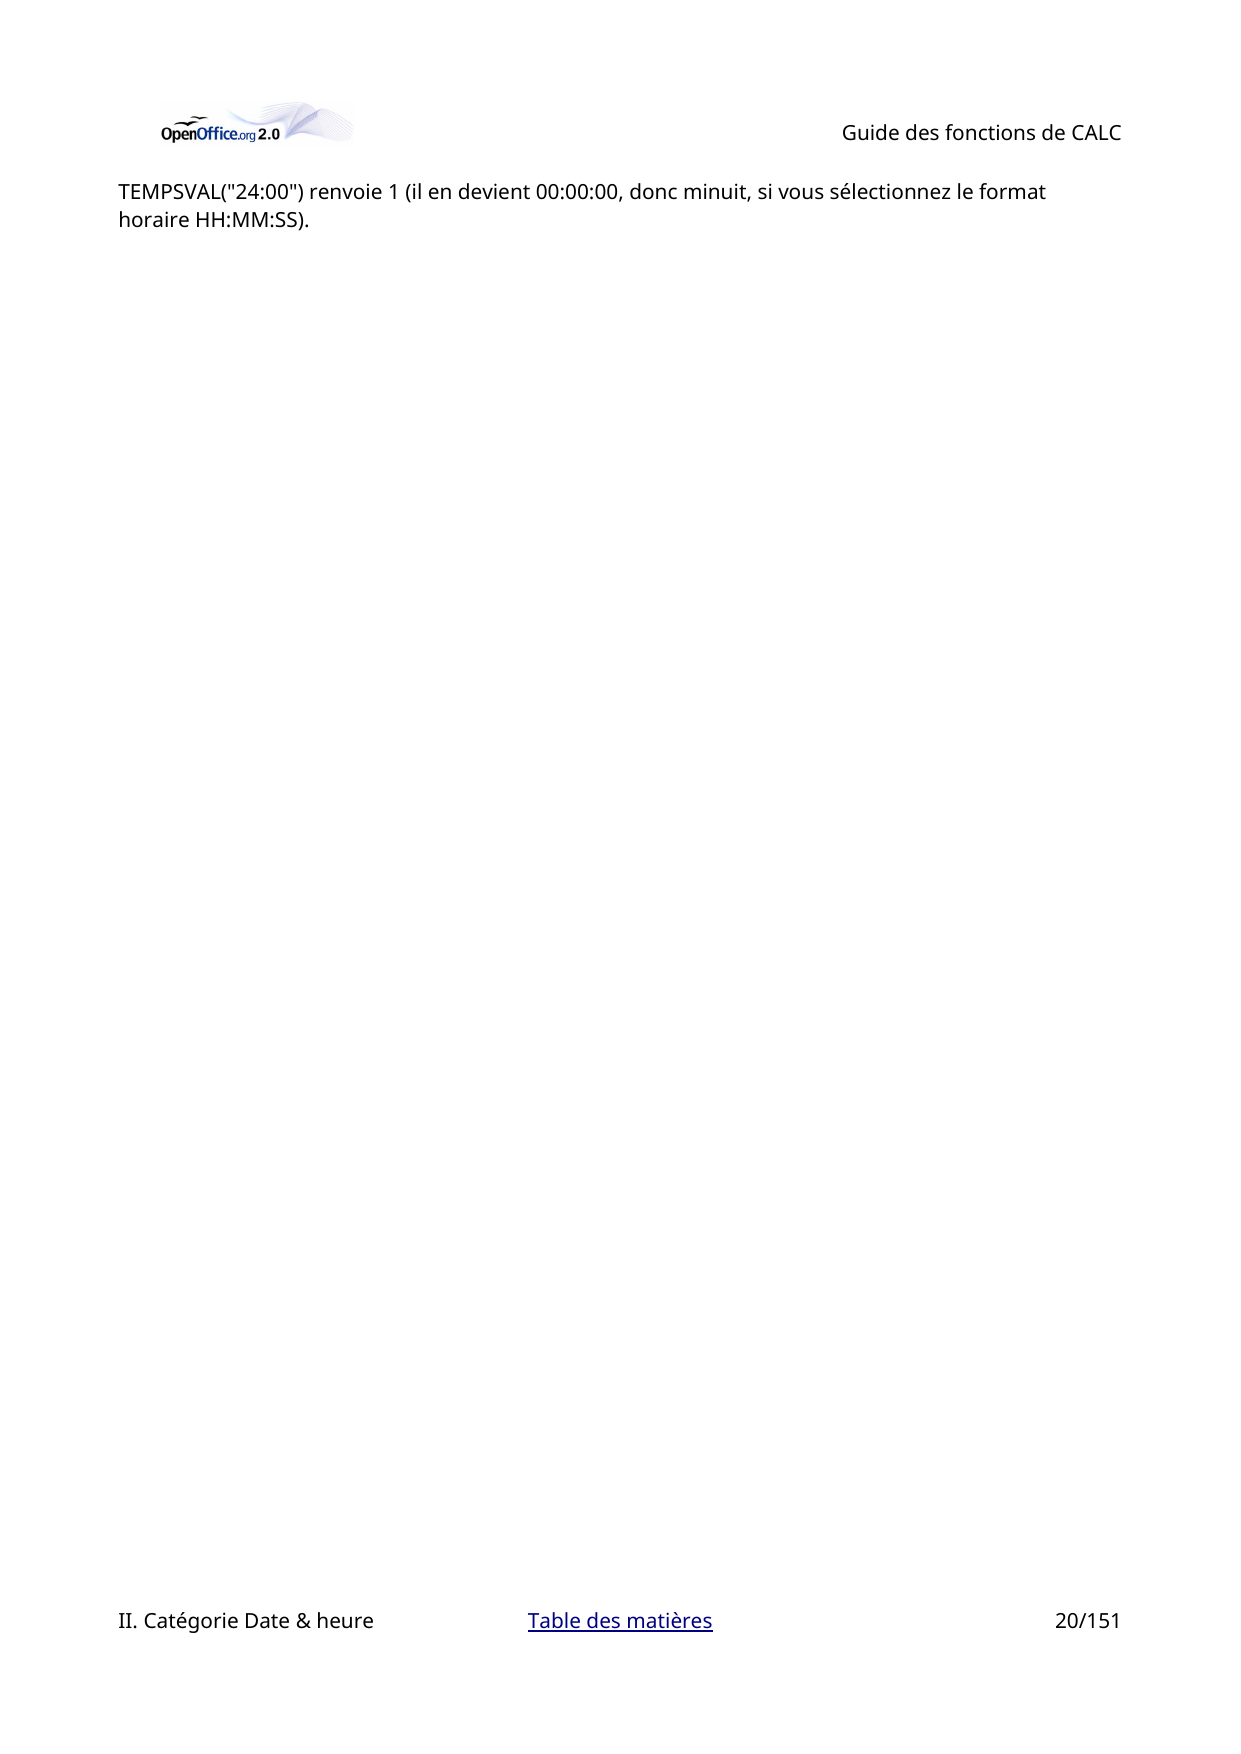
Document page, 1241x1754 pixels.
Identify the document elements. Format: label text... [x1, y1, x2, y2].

text TEMPSVAL("24:00") renvoie 1 (il en devient 00:00:00, donc minuit, si vous sélectionnez le format horaire HH:MM:SS). [118, 177, 1122, 234]
